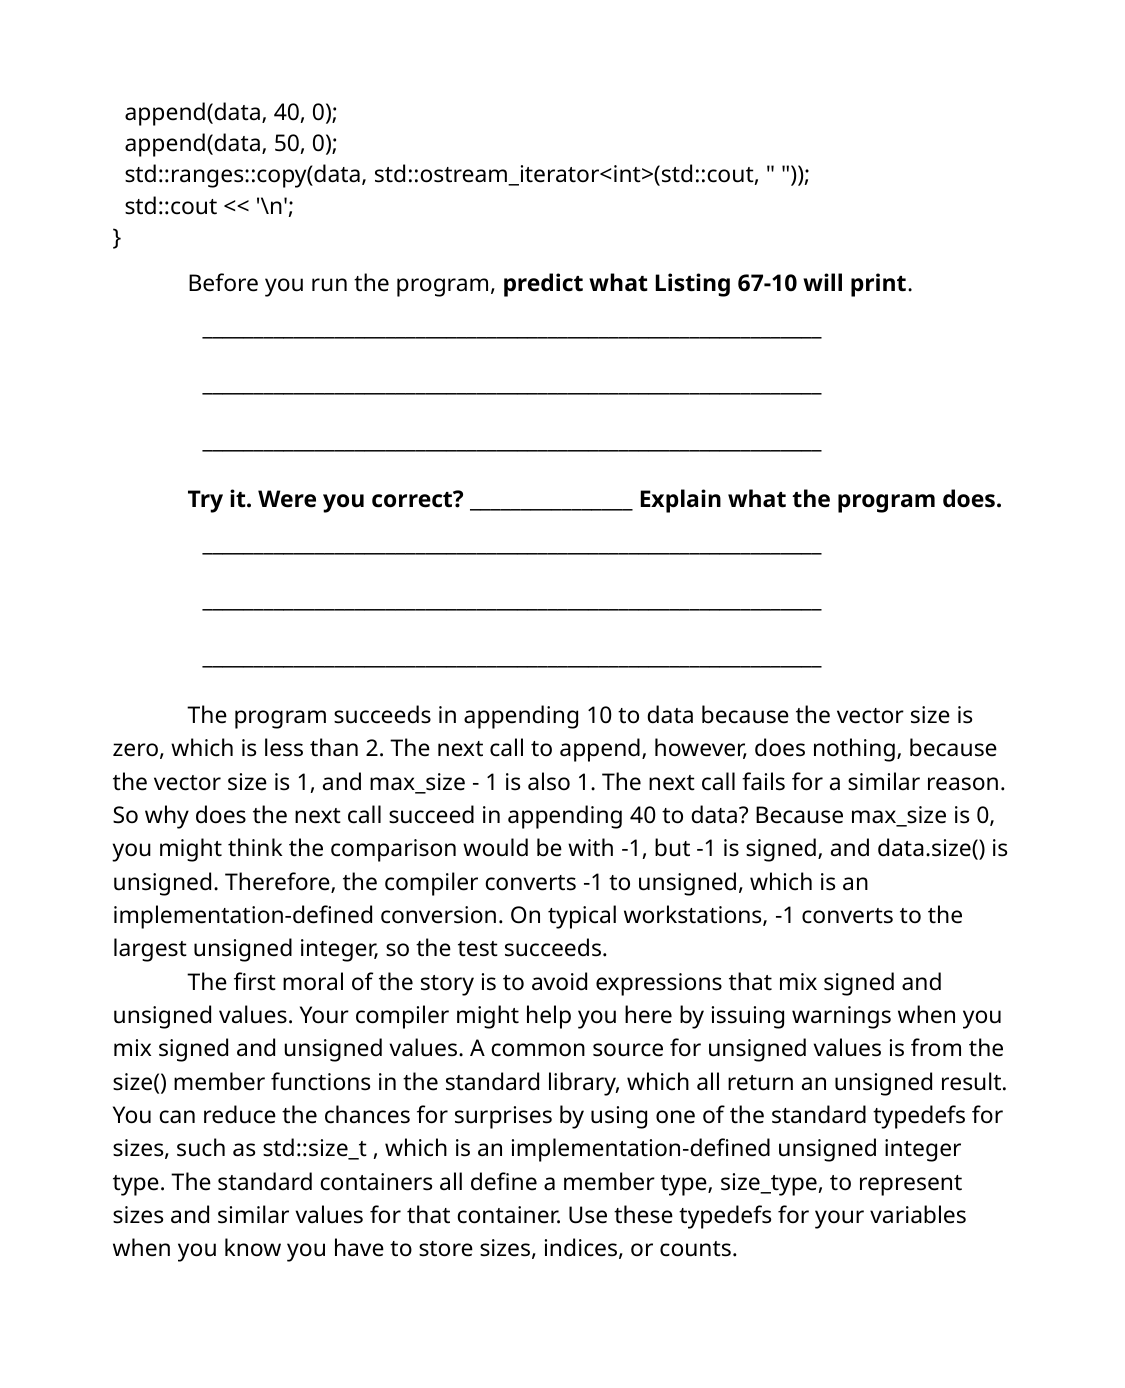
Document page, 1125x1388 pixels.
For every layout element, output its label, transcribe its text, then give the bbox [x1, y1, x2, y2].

list _____________________________________________________________ [202, 527, 1012, 558]
text Before you run the program, predict what Listing 67-10 will print. [112, 265, 1012, 298]
text std::cout << '\n'; [112, 190, 1012, 221]
text Try it. Were you correct? ________________ Explain what the program does. [112, 481, 1012, 514]
list _____________________________________________________________ [202, 311, 1012, 342]
list _____________________________________________________________ [202, 583, 1012, 615]
text std::ranges::copy(data, std::ostream_iterator<int>(std::cout, " ")); [112, 158, 1012, 190]
list _____________________________________________________________ [202, 367, 1012, 398]
text append(data, 50, 0); [112, 127, 1012, 158]
list _____________________________________________________________ [202, 640, 1012, 671]
text The first moral of the story is to avoid expressions that mix signed and unsigned values. Your compiler might help you here by issuing warnings when you mix signed and unsigned values. A common source for unsigned values is from the size() member functions in the standard library, which all return an unsigned result. You can reduce the chances for surprises by using one of the standard typedefs for sizes, such as std::size_t , which is an implementation-defined unsigned integer type. The standard containers all define a member type, size_type, to represent sizes and similar values for that container. Use these typedefs for your variables when you know you have to store sizes, indices, or counts. [112, 964, 1012, 1264]
text } [112, 221, 1012, 252]
text append(data, 40, 0); [112, 96, 1012, 127]
list _____________________________________________________________ [202, 424, 1012, 455]
text The program succeeds in appending 10 to data because the vector size is zero, which is less than 2. The next call to append, however, does nothing, because the vector size is 1, and max_size - 1 is also 1. The next call fails for a similar reason. So why does the next call succeed in appending 40 to data? Because max_size is 0, you might think the comparison would be with -1, but -1 is signed, and data.size() is unsigned. Therefore, the compiler converts -1 to unsigned, which is an implementation-defined conversion. On typical workstations, -1 converts to the largest unsigned integer, so the test succeeds. [112, 697, 1012, 964]
